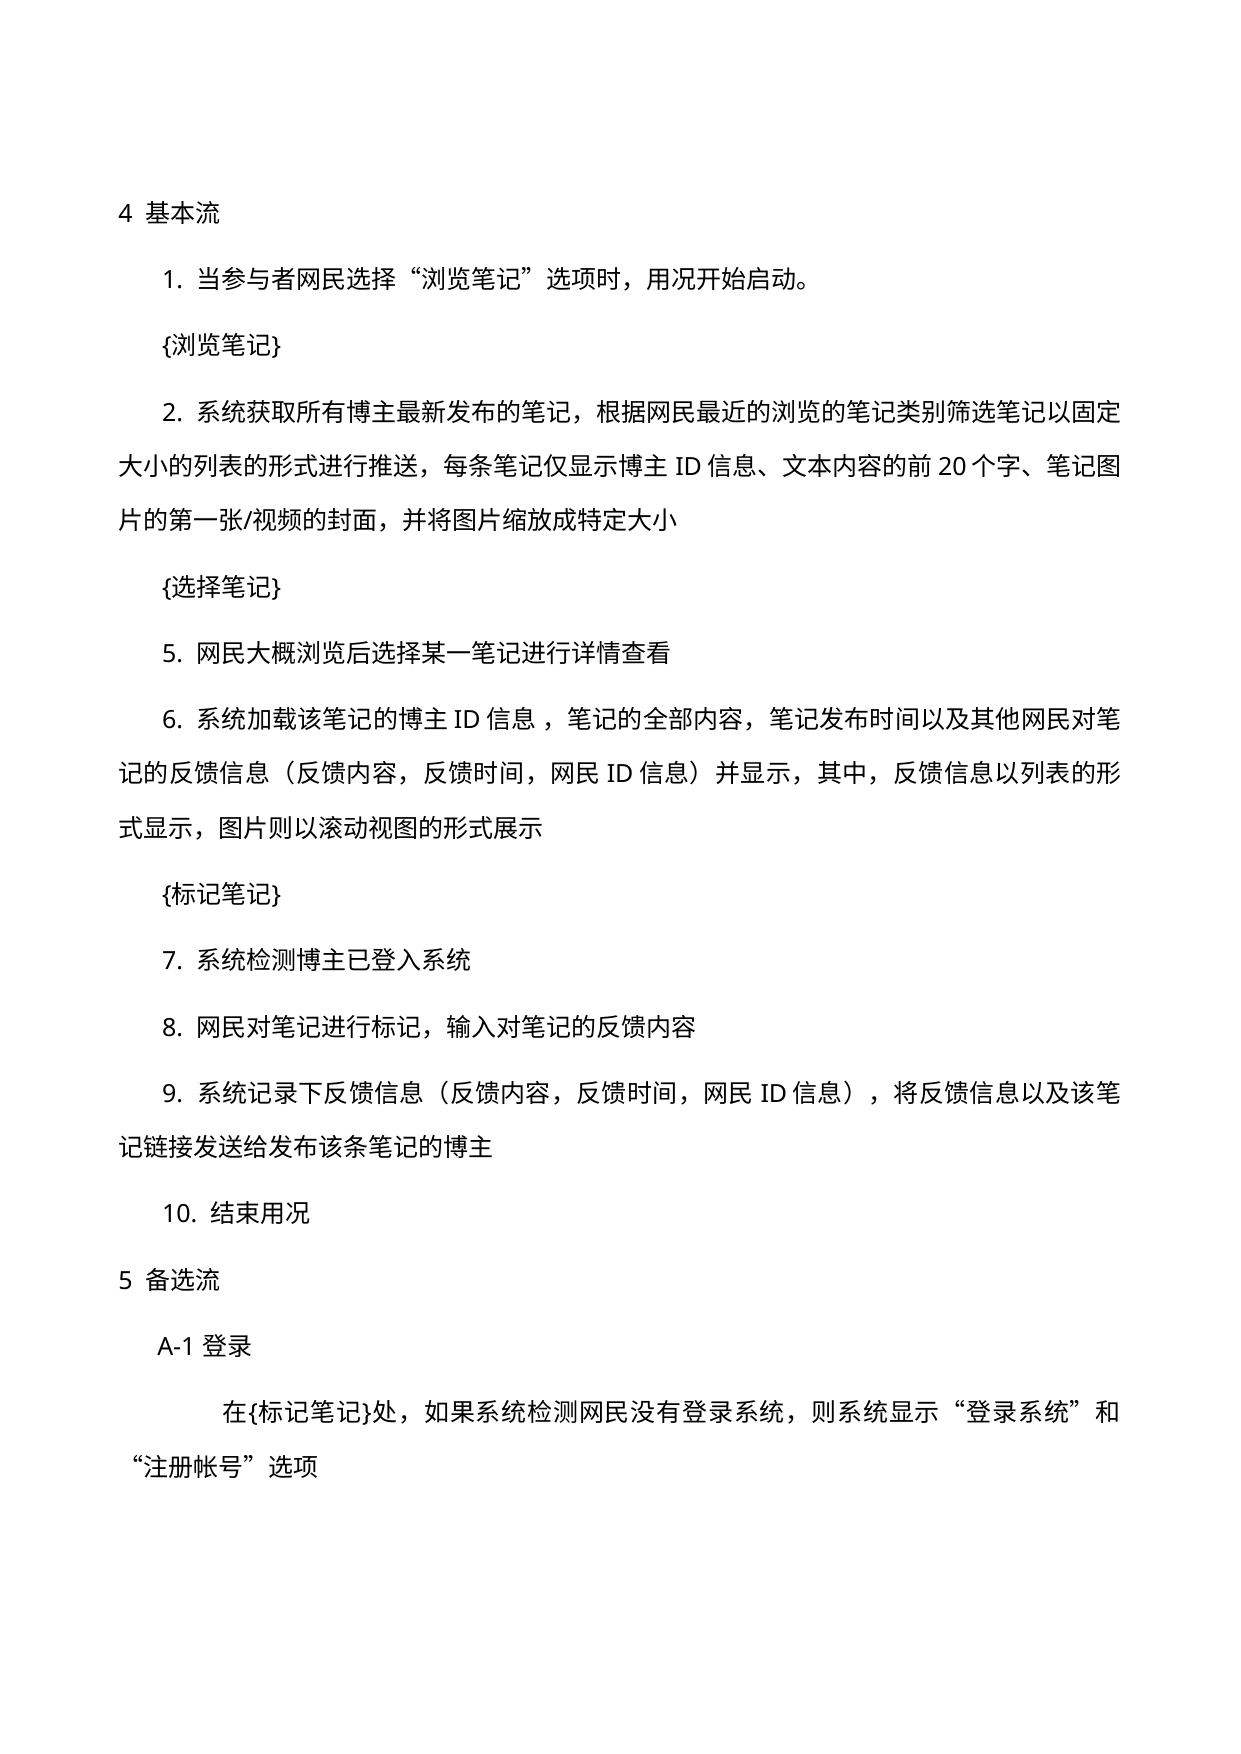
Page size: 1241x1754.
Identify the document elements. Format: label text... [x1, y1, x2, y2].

text 9. 系统记录下反馈信息（反馈内容，反馈时间，网民ID信息），将反馈信息以及该笔记链接发送给发布该条笔记的博主 [118, 1073, 1122, 1164]
text 4 基本流 [118, 193, 1122, 229]
text 1. 当参与者网民选择“浏览笔记”选项时，用况开始启动。 [118, 259, 1122, 296]
list A-1 登录 [118, 1326, 1122, 1363]
list 在{标记笔记}处，如果系统检测网民没有登录系统，则系统显示“登录系统”和“注册帐号”选项 [118, 1393, 1122, 1483]
text {选择笔记} [118, 567, 1122, 603]
text 7. 系统检测博主已登入系统 [118, 941, 1122, 977]
text 2. 系统获取所有博主最新发布的笔记，根据网民最近的浏览的笔记类别筛选笔记以固定大小的列表的形式进行推送，每条笔记仅显示博主ID信息、文本内容的前20个字、笔记图片的第一张/视频的封面，并将图片缩放成特定大小 [118, 392, 1122, 537]
text 5. 网民大概浏览后选择某一笔记进行详情查看 [118, 633, 1122, 669]
text {浏览笔记} [118, 326, 1122, 362]
text 8. 网民对笔记进行标记，输入对笔记的反馈内容 [118, 1007, 1122, 1043]
text {标记笔记} [118, 874, 1122, 911]
text 5 备选流 [118, 1260, 1122, 1296]
text 6. 系统加载该笔记的博主ID信息 ，笔记的全部内容，笔记发布时间以及其他网民对笔记的反馈信息（反馈内容，反馈时间，网民ID信息）并显示，其中，反馈信息以列表的形式显示，图片则以滚动视图的形式展示 [118, 699, 1122, 844]
text 10. 结束用况 [118, 1194, 1122, 1230]
